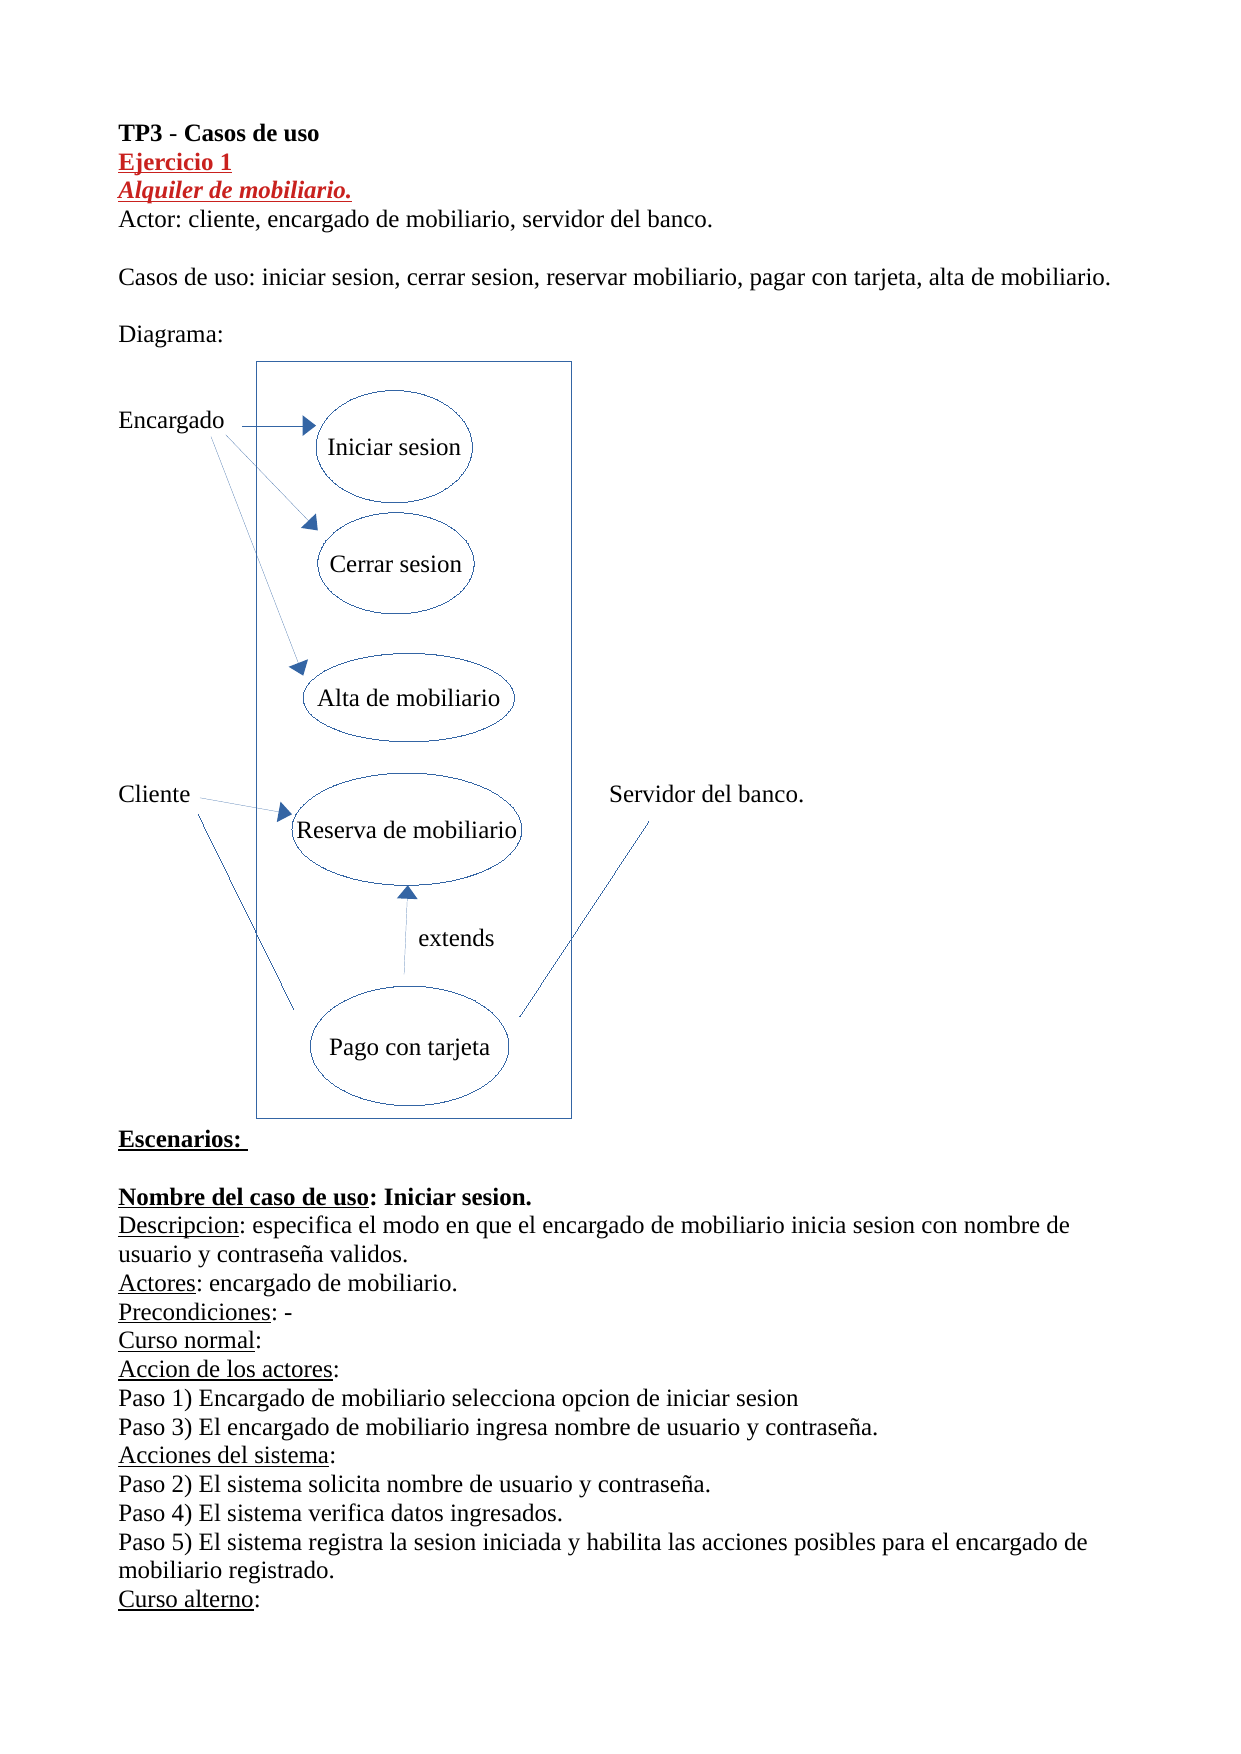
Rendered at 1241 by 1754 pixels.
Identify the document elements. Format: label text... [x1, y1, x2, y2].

text Actores: encargado de mobiliario. [118, 1268, 1122, 1297]
text Cliente Servidor del banco. [118, 779, 1122, 808]
text Descripcion: especifica el modo en que el encargado de mobiliario inicia sesion con nombre de usuario y contraseña validos. [118, 1211, 1122, 1268]
text Nombre del caso de uso: Iniciar sesion. [118, 1182, 1122, 1211]
text [118, 923, 406, 952]
text Curso normal: [118, 1326, 1122, 1354]
text Encargado [118, 406, 1122, 434]
text Paso 2) El sistema solicita nombre de usuario y contraseña. [118, 1469, 1122, 1498]
text Alquiler de mobiliario. [118, 176, 1122, 204]
text Paso 1) Encargado de mobiliario selecciona opcion de iniciar sesion [118, 1383, 1122, 1412]
text TP3 - Casos de uso [118, 118, 1122, 147]
text Ejercicio 1 [118, 147, 1122, 176]
text extends [406, 923, 1122, 952]
text Accion de los actores: [118, 1354, 1122, 1383]
text Escenarios: [118, 1124, 1122, 1153]
text Casos de uso: iniciar sesion, cerrar sesion, reservar mobiliario, pagar con tarjeta, alta de mobiliario. [118, 262, 1122, 291]
text Paso 3) El encargado de mobiliario ingresa nombre de usuario y contraseña. [118, 1412, 1122, 1441]
text Paso 5) El sistema registra la sesion iniciada y habilita las acciones posibles para el encargado de mobiliario registrado. [118, 1527, 1122, 1584]
text Acciones del sistema: [118, 1441, 1122, 1469]
text Paso 4) El sistema verifica datos ingresados. [118, 1498, 1122, 1527]
text Diagrama: [118, 319, 1122, 348]
text Precondiciones: - [118, 1297, 1122, 1326]
text Actor: cliente, encargado de mobiliario, servidor del banco. [118, 204, 1122, 233]
text Curso alterno: [118, 1584, 1122, 1613]
